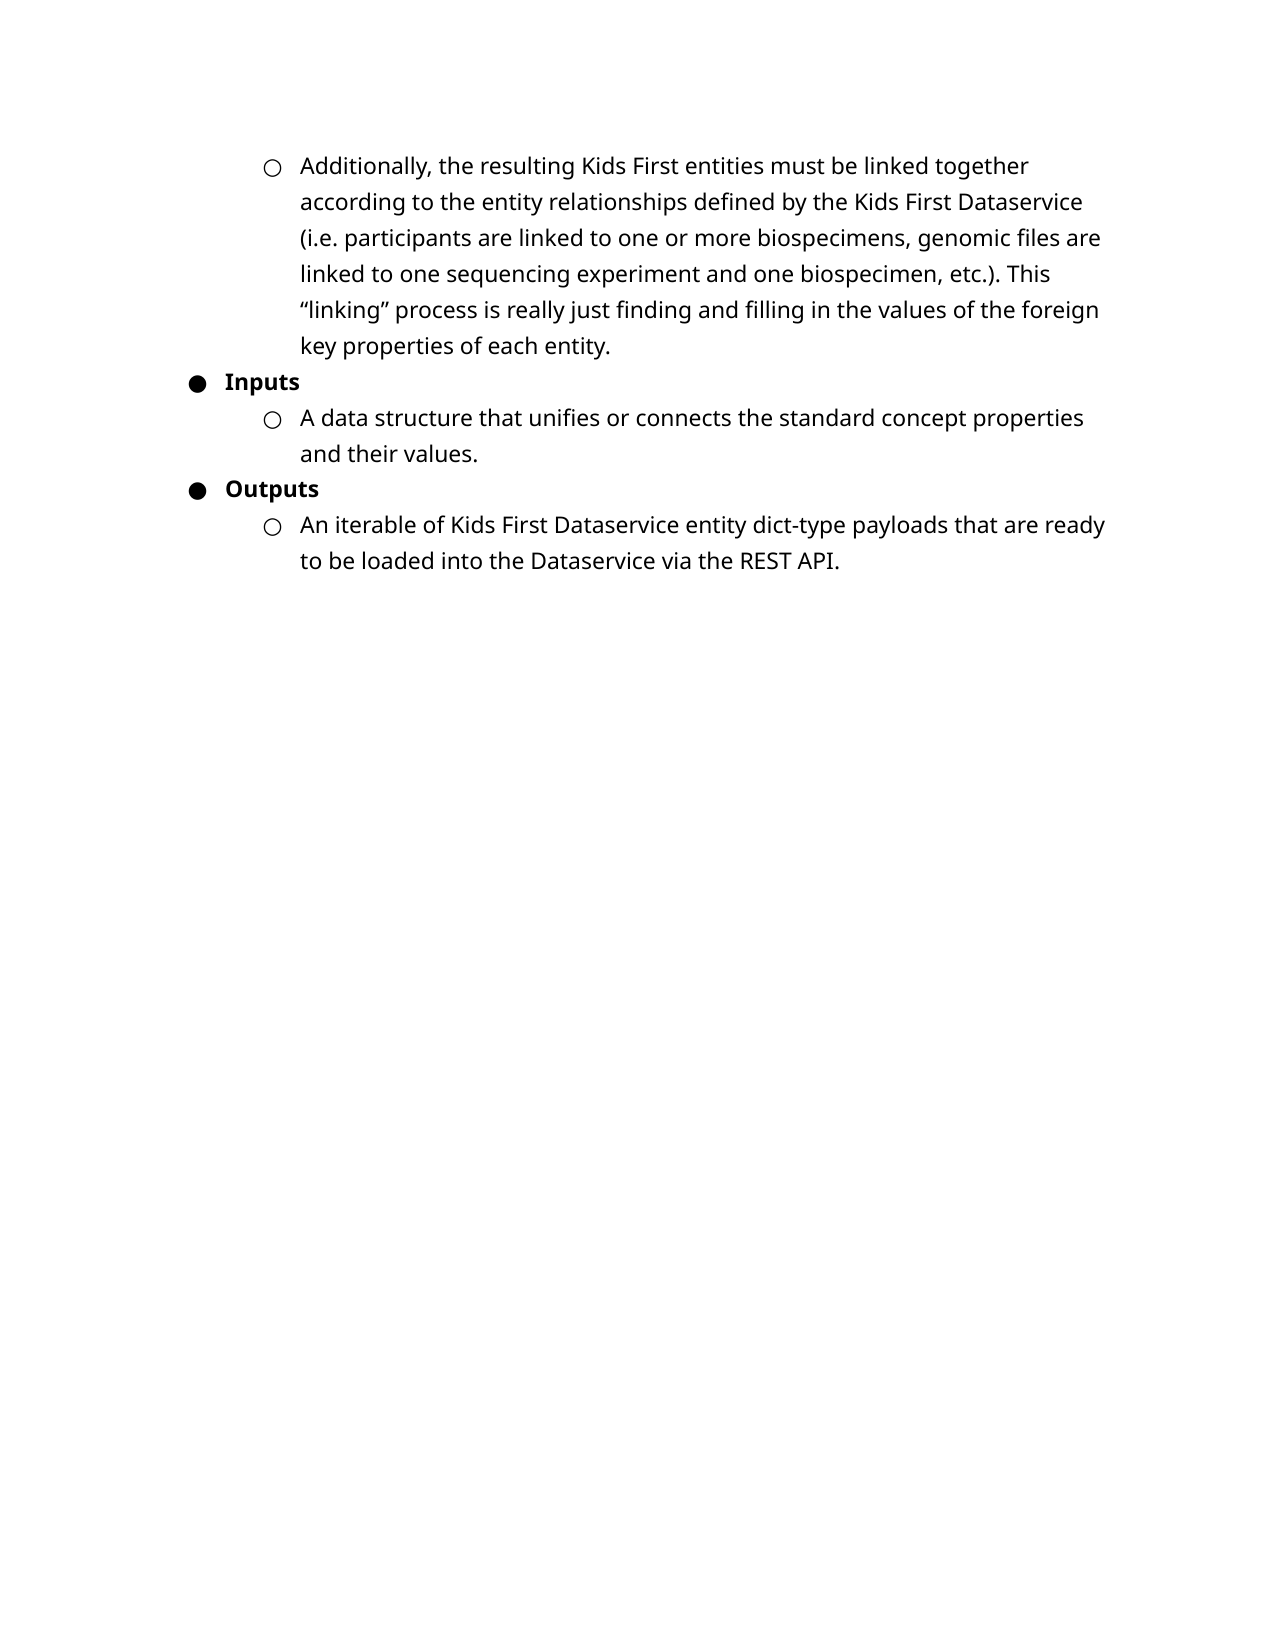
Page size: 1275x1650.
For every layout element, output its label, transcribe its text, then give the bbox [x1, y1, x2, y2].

list Additionally, the resulting Kids First entities must be linked together according to the entity relationships defined by the Kids First Dataservice (i.e. participants are linked to one or more biospecimens, genomic files are linked to one sequencing experiment and one biospecimen, etc.). This “linking” process is really just finding and filling in the values of the foreign key properties of each entity. [262, 150, 1125, 361]
list Inputs [187, 366, 1125, 397]
list A data structure that unifies or connects the standard concept properties and their values. [262, 402, 1125, 469]
list Outputs [187, 473, 1125, 505]
list An iterable of Kids First Dataservice entity dict-type payloads that are ready to be loaded into the Dataservice via the REST API. [262, 509, 1125, 577]
